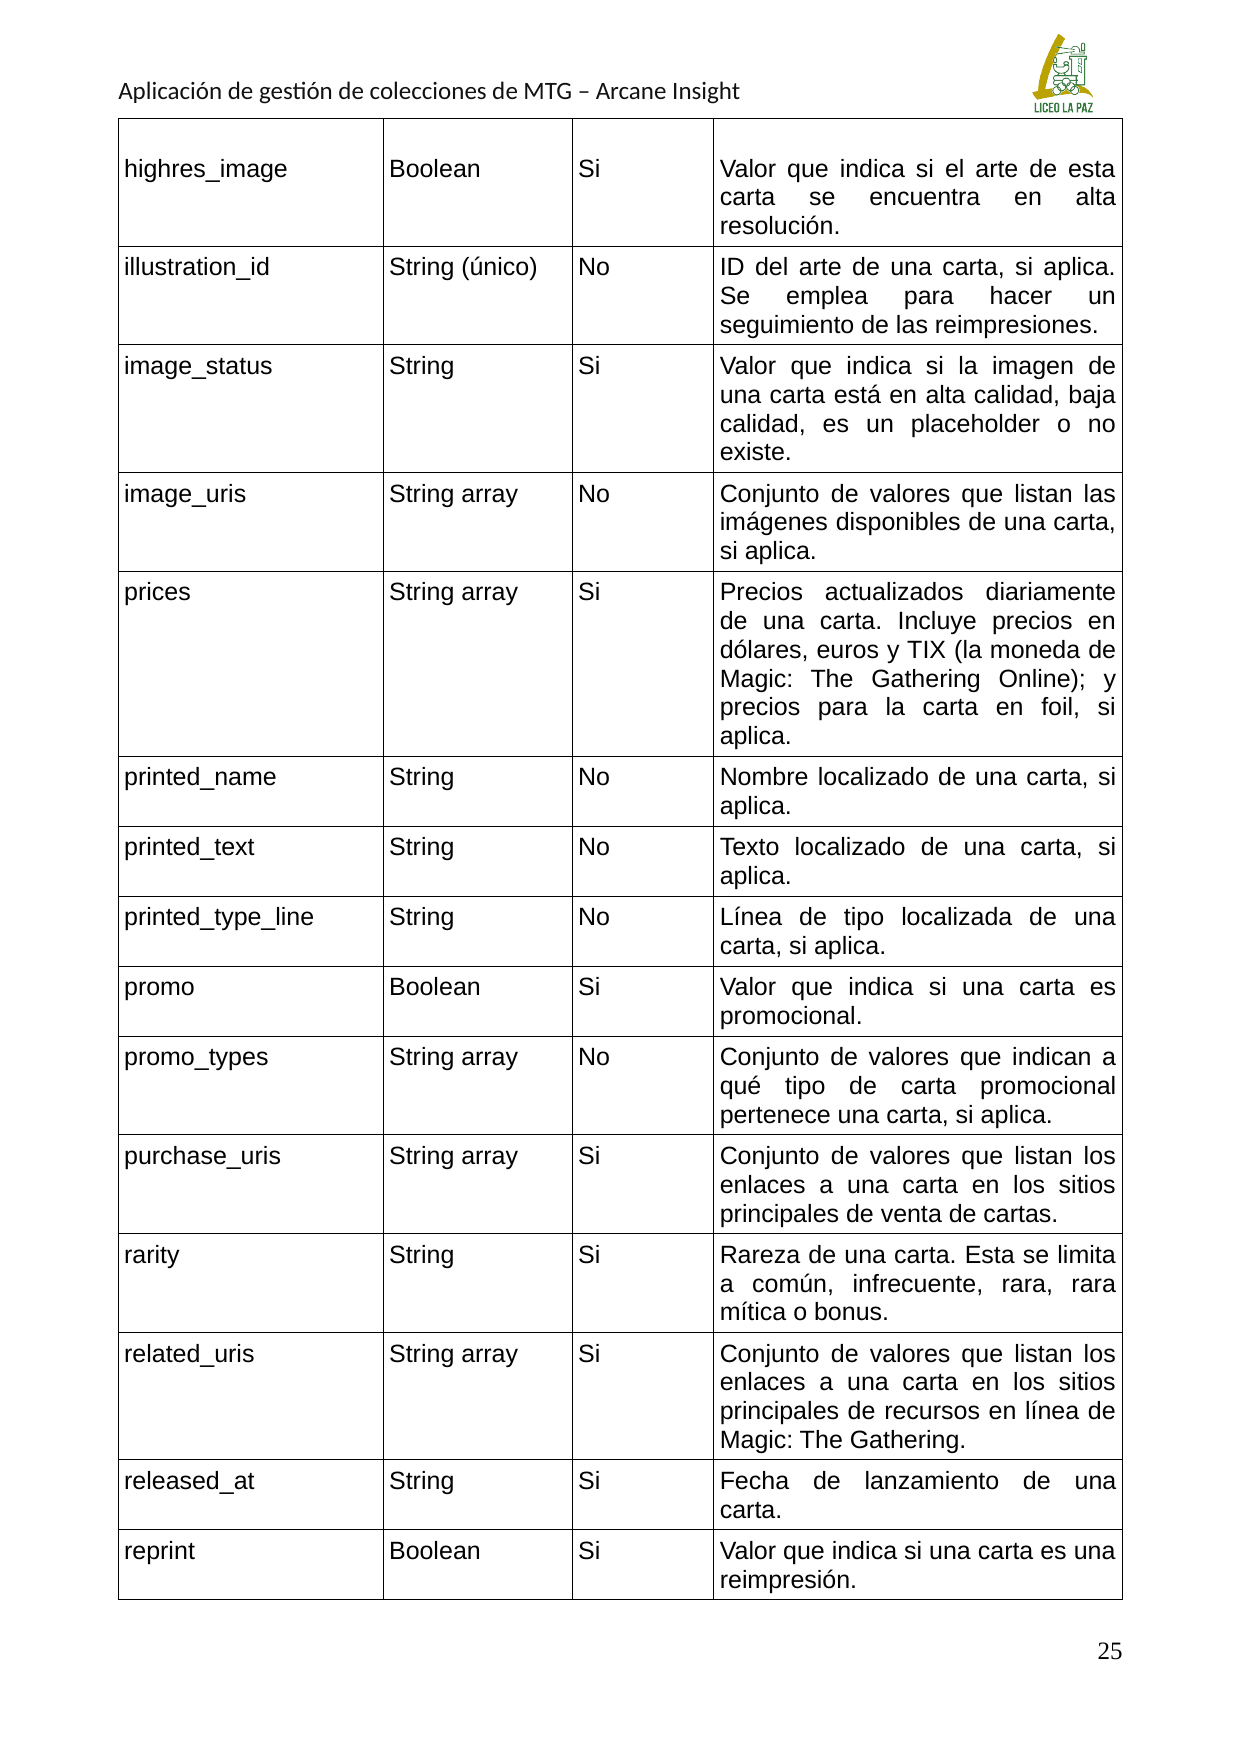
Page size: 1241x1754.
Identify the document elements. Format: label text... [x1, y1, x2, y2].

table_cell Valor que indica si una carta es promocional. [714, 967, 1122, 1036]
table_cell No [573, 1037, 713, 1134]
table_cell Si [573, 572, 713, 756]
table_cell String array [384, 1333, 572, 1459]
table_cell Boolean [384, 1530, 572, 1599]
table_cell String [384, 1234, 572, 1332]
table_cell highres_image [119, 119, 383, 246]
table_cell Valor que indica si la imagen de una carta está en alta calidad, baja calidad, es un placeholder o no existe. [714, 345, 1122, 472]
table_cell String array [384, 1135, 572, 1233]
table_cell String [384, 757, 572, 826]
table_cell No [573, 757, 713, 826]
table_cell Línea de tipo localizada de una carta, si aplica. [714, 897, 1122, 966]
table_cell Fecha de lanzamiento de una carta. [714, 1460, 1122, 1529]
table_cell rarity [119, 1234, 383, 1332]
table_cell No [573, 827, 713, 896]
table_cell Conjunto de valores que indican a qué tipo de carta promocional pertenece una carta, si aplica. [714, 1037, 1122, 1134]
table_cell Boolean [384, 967, 572, 1036]
table_cell promo [119, 967, 383, 1036]
table_cell String array [384, 572, 572, 756]
table_cell reprint [119, 1530, 383, 1599]
table_cell Si [573, 119, 713, 246]
table_cell Si [573, 1135, 713, 1233]
picture [1025, 26, 1100, 121]
table_cell Si [573, 967, 713, 1036]
table_cell related_uris [119, 1333, 383, 1459]
table_cell String array [384, 473, 572, 571]
table_cell Si [573, 1530, 713, 1599]
table_cell printed_name [119, 757, 383, 826]
table_cell image_uris [119, 473, 383, 571]
table_cell Precios actualizados diariamente de una carta. Incluye precios en dólares, euros y TIX (la moneda de Magic: The Gathering Online); y precios para la carta en foil, si aplica. [714, 572, 1122, 756]
table_cell No [573, 247, 713, 344]
table_cell No [573, 897, 713, 966]
table_cell prices [119, 572, 383, 756]
table_cell Conjunto de valores que listan los enlaces a una carta en los sitios principales de recursos en línea de Magic: The Gathering. [714, 1333, 1122, 1459]
table_cell Nombre localizado de una carta, si aplica. [714, 757, 1122, 826]
table_cell Boolean [384, 119, 572, 246]
table_cell printed_type_line [119, 897, 383, 966]
table_cell Si [573, 1460, 713, 1529]
table_cell String [384, 1460, 572, 1529]
table_cell Conjunto de valores que listan las imágenes disponibles de una carta, si aplica. [714, 473, 1122, 571]
table_cell String [384, 345, 572, 472]
table_cell String [384, 827, 572, 896]
table_cell illustration_id [119, 247, 383, 344]
table_cell Conjunto de valores que listan los enlaces a una carta en los sitios principales de venta de cartas. [714, 1135, 1122, 1233]
table_cell ID del arte de una carta, si aplica. Se emplea para hacer un seguimiento de las reimpresiones. [714, 247, 1122, 344]
table_cell Valor que indica si el arte de esta carta se encuentra en alta resolución. [714, 119, 1122, 246]
table_cell image_status [119, 345, 383, 472]
table_cell Rareza de una carta. Esta se limita a común, infrecuente, rara, rara mítica o bonus. [714, 1234, 1122, 1332]
table_cell No [573, 473, 713, 571]
table_cell String array [384, 1037, 572, 1134]
table_cell released_at [119, 1460, 383, 1529]
table_cell promo_types [119, 1037, 383, 1134]
table_cell Si [573, 1333, 713, 1459]
table_cell Si [573, 1234, 713, 1332]
table_cell printed_text [119, 827, 383, 896]
table_cell Si [573, 345, 713, 472]
table_cell Texto localizado de una carta, si aplica. [714, 827, 1122, 896]
table_cell String (único) [384, 247, 572, 344]
table_cell Valor que indica si una carta es una reimpresión. [714, 1530, 1122, 1599]
table_cell purchase_uris [119, 1135, 383, 1233]
table_cell String [384, 897, 572, 966]
